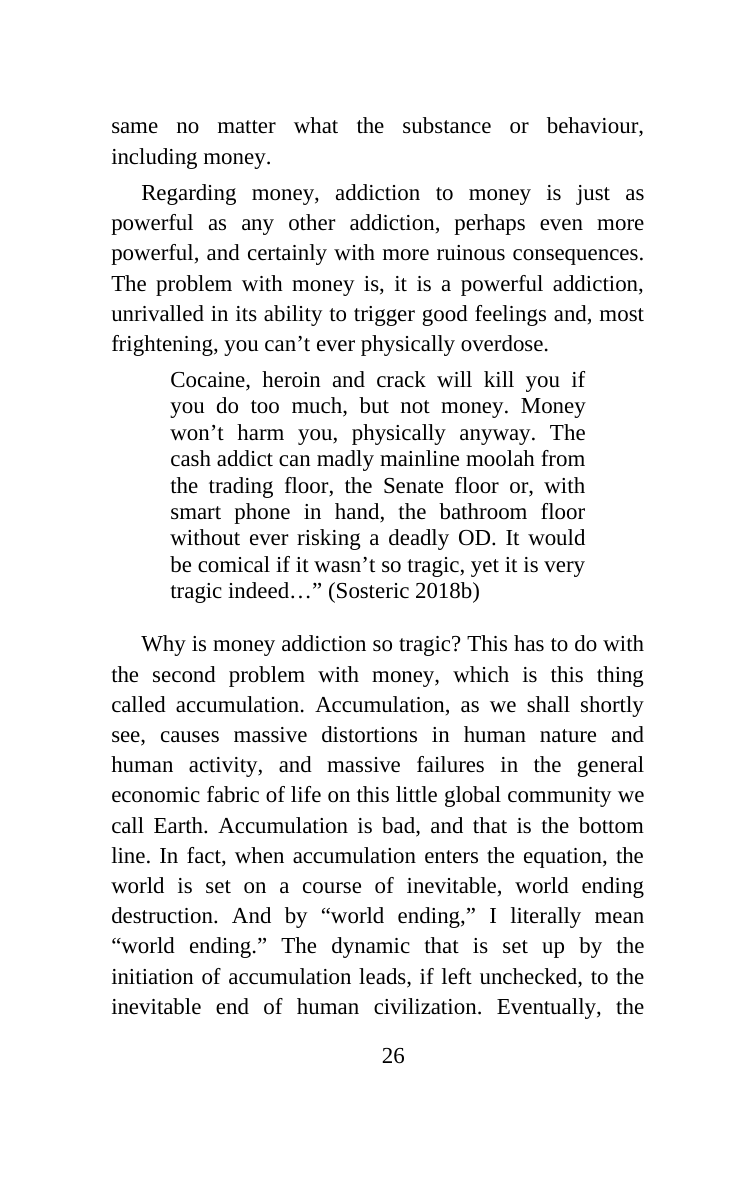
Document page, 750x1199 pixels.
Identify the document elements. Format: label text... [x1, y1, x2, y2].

text Regarding money, addiction to money is just as powerful as any other addiction, perhaps even more powerful, and certainly with more ruinous consequences. The problem with money is, it is a powerful addiction, unrivalled in its ability to trigger good feelings and, most frightening, you can’t ever physically overdose. [111, 179, 645, 356]
text Why is money addiction so tragic? This has to do with the second problem with money, which is this thing called accumulation. Accumulation, as we shall shortly see, causes massive distortions in human nature and human activity, and massive failures in the general economic fabric of life on this little global community we call Earth. Accumulation is bad, and that is the bottom line. In fact, when accumulation enters the equation, the world is set on a course of inevitable, world ending destruction. And by “world ending,” I literally mean “world ending.” The dynamic that is set up by the initiation of accumulation leads, if left unchecked, to the inevitable end of human civilization. Eventually, the [111, 630, 645, 1019]
text same no matter what the substance or behaviour, including money. [111, 112, 645, 169]
text Cocaine, heroin and crack will kill you if you do too much, but not money. Money won’t harm you, physically anyway. The cash addict can madly mainline moolah from the trading floor, the Senate floor or, with smart phone in hand, the bathroom floor without ever risking a deadly OD. It would be comical if it wasn’t so tragic, yet it is very tragic indeed…” (Sosteric 2018b) [170, 366, 586, 603]
